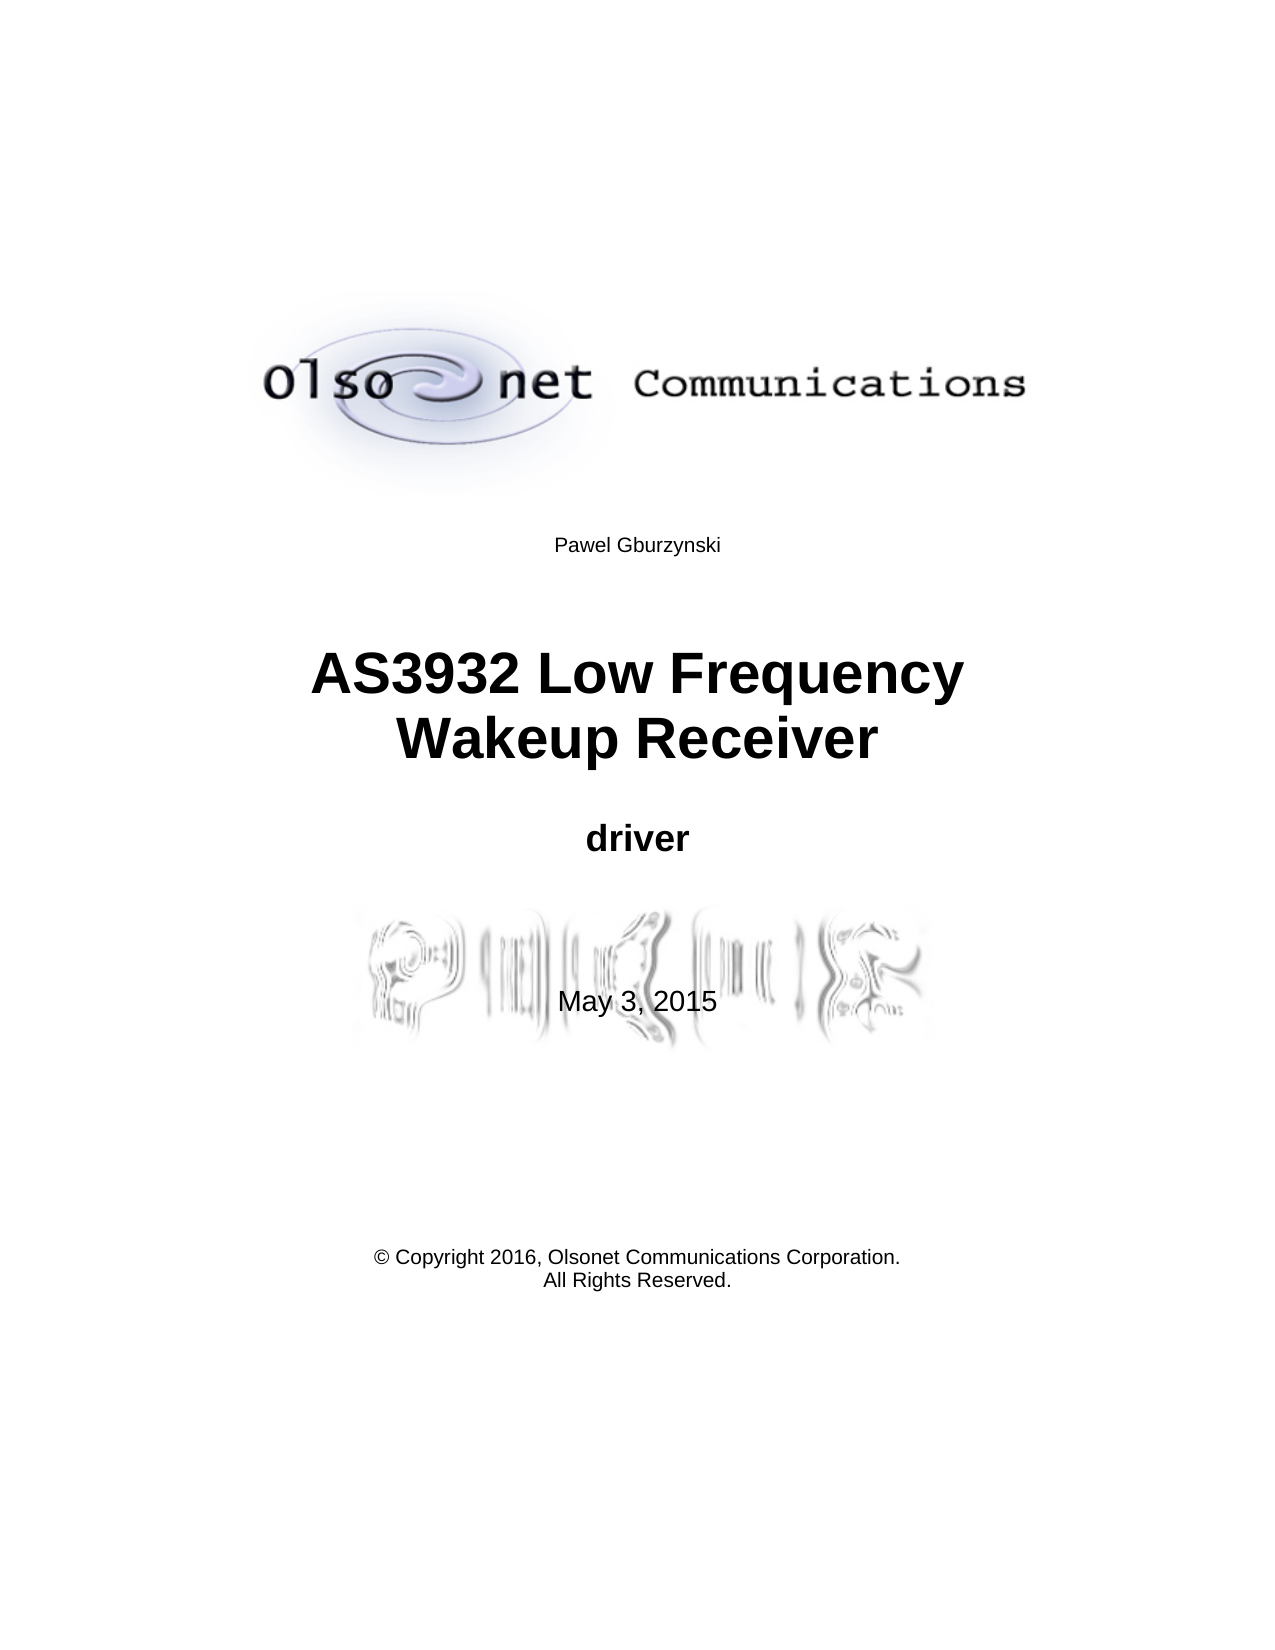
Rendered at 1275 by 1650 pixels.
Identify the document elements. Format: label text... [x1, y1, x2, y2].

picture [331, 883, 954, 1115]
text All Rights Reserved. [210, 1269, 1065, 1292]
text May 3, 2015 [210, 985, 330, 1017]
subtitle AS3932 Low Frequency Wakeup Receiver [210, 640, 1065, 771]
subtitle driver [210, 817, 1065, 859]
text © Copyright 2016, Olsonet Communications Corporation. [210, 1246, 1065, 1269]
text Pawel Gburzynski [210, 534, 1065, 557]
picture [241, 291, 1034, 498]
text May 3, 2015 [955, 985, 1065, 1017]
